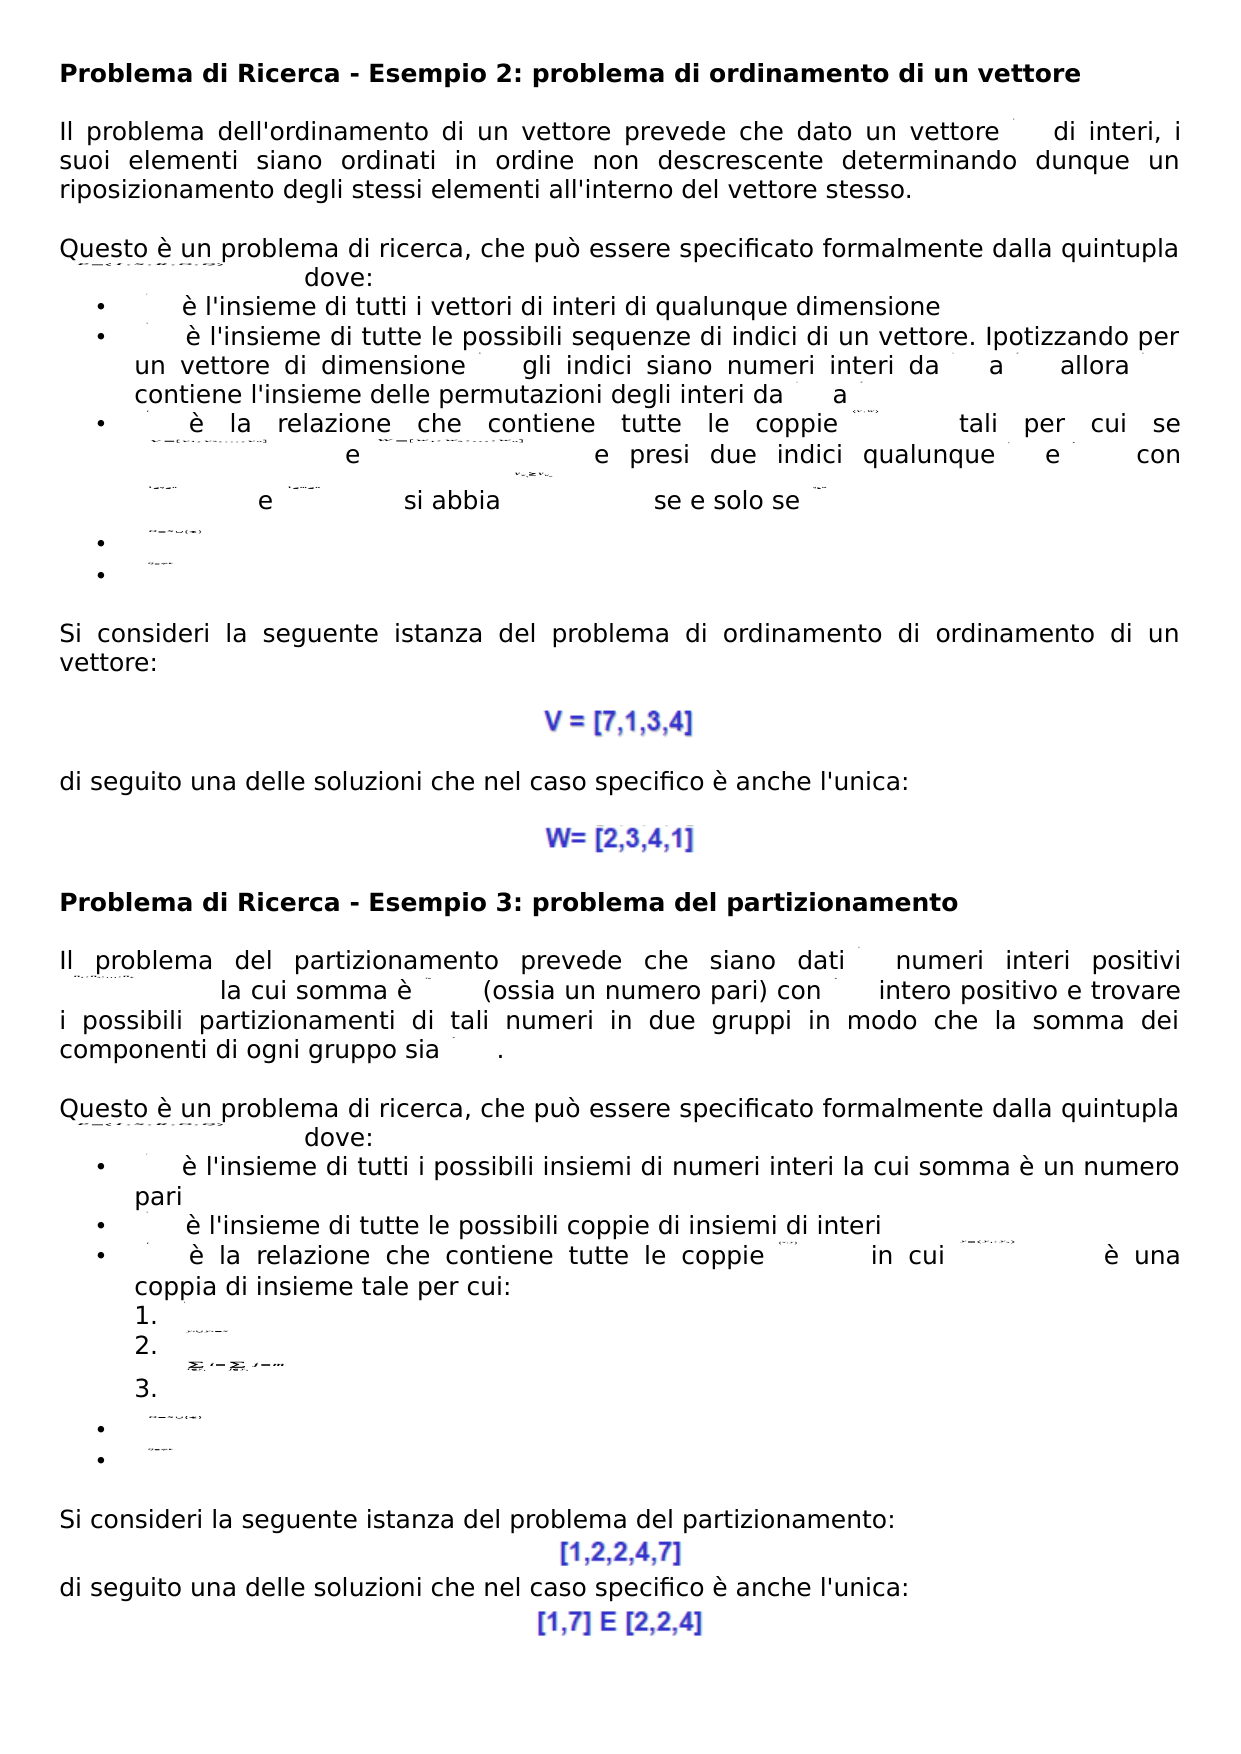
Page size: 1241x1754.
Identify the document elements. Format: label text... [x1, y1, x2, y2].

text Il problema dell'ordinamento di un vettore prevede che dato un vettoredi interi, i suoi elementi siano ordinati in ordine non descrescente determinando dunque un riposizionamento degli stessi elementi all'interno del vettore stesso. [59, 117, 1181, 205]
text Questo è un problema di ricerca, che può essere specificato formalmente dalla quintupladove: [59, 234, 1181, 292]
picture [542, 825, 699, 859]
picture [539, 707, 701, 739]
picture [532, 1602, 709, 1644]
text di seguito una delle soluzioni che nel caso specifico è anche l'unica: [59, 1534, 1181, 1602]
list è l'insieme di tutte le possibili coppie di insiemi di interi [97, 1211, 1181, 1240]
list è l'insieme di tutti i vettori di interi di qualunque dimensione [97, 292, 1181, 322]
picture [551, 1534, 689, 1574]
list è la relazione che contiene tutte le coppietali per cui seee presi due indici qualunquee conesi abbiase e solo se [97, 409, 1181, 530]
list è la relazione che contiene tutte le coppiein cuiè una coppia di insieme tale per cui: [97, 1240, 1181, 1301]
text Problema di Ricerca - Esempio 2: problema di ordinamento di un vettore [59, 59, 1181, 88]
list è l'insieme di tutte le possibili sequenze di indici di un vettore. Ipotizzando per un vettore di dimensionegli indici siano numeri interi daaalloracontiene l'insieme delle permutazioni degli interi daa [97, 322, 1181, 409]
text Il problema del partizionamento prevede che siano datinumeri interi positivila cui somma è(ossia un numero pari) conintero positivo e trovare i possibili partizionamenti di tali numeri in due gruppi in modo che la somma dei componenti di ogni gruppo sia. [59, 946, 1181, 1065]
text Problema di Ricerca - Esempio 3: problema del partizionamento [59, 888, 1181, 917]
list è l'insieme di tutti i possibili insiemi di numeri interi la cui somma è un numero pari [97, 1152, 1181, 1211]
text Si consideri la seguente istanza del problema di ordinamento di ordinamento di un vettore: [59, 619, 1181, 678]
text di seguito una delle soluzioni che nel caso specifico è anche l'unica: [59, 767, 1181, 797]
text Si consideri la seguente istanza del problema del partizionamento: [59, 1505, 1181, 1534]
text Questo è un problema di ricerca, che può essere specificato formalmente dalla quintupladove: [59, 1094, 1181, 1152]
